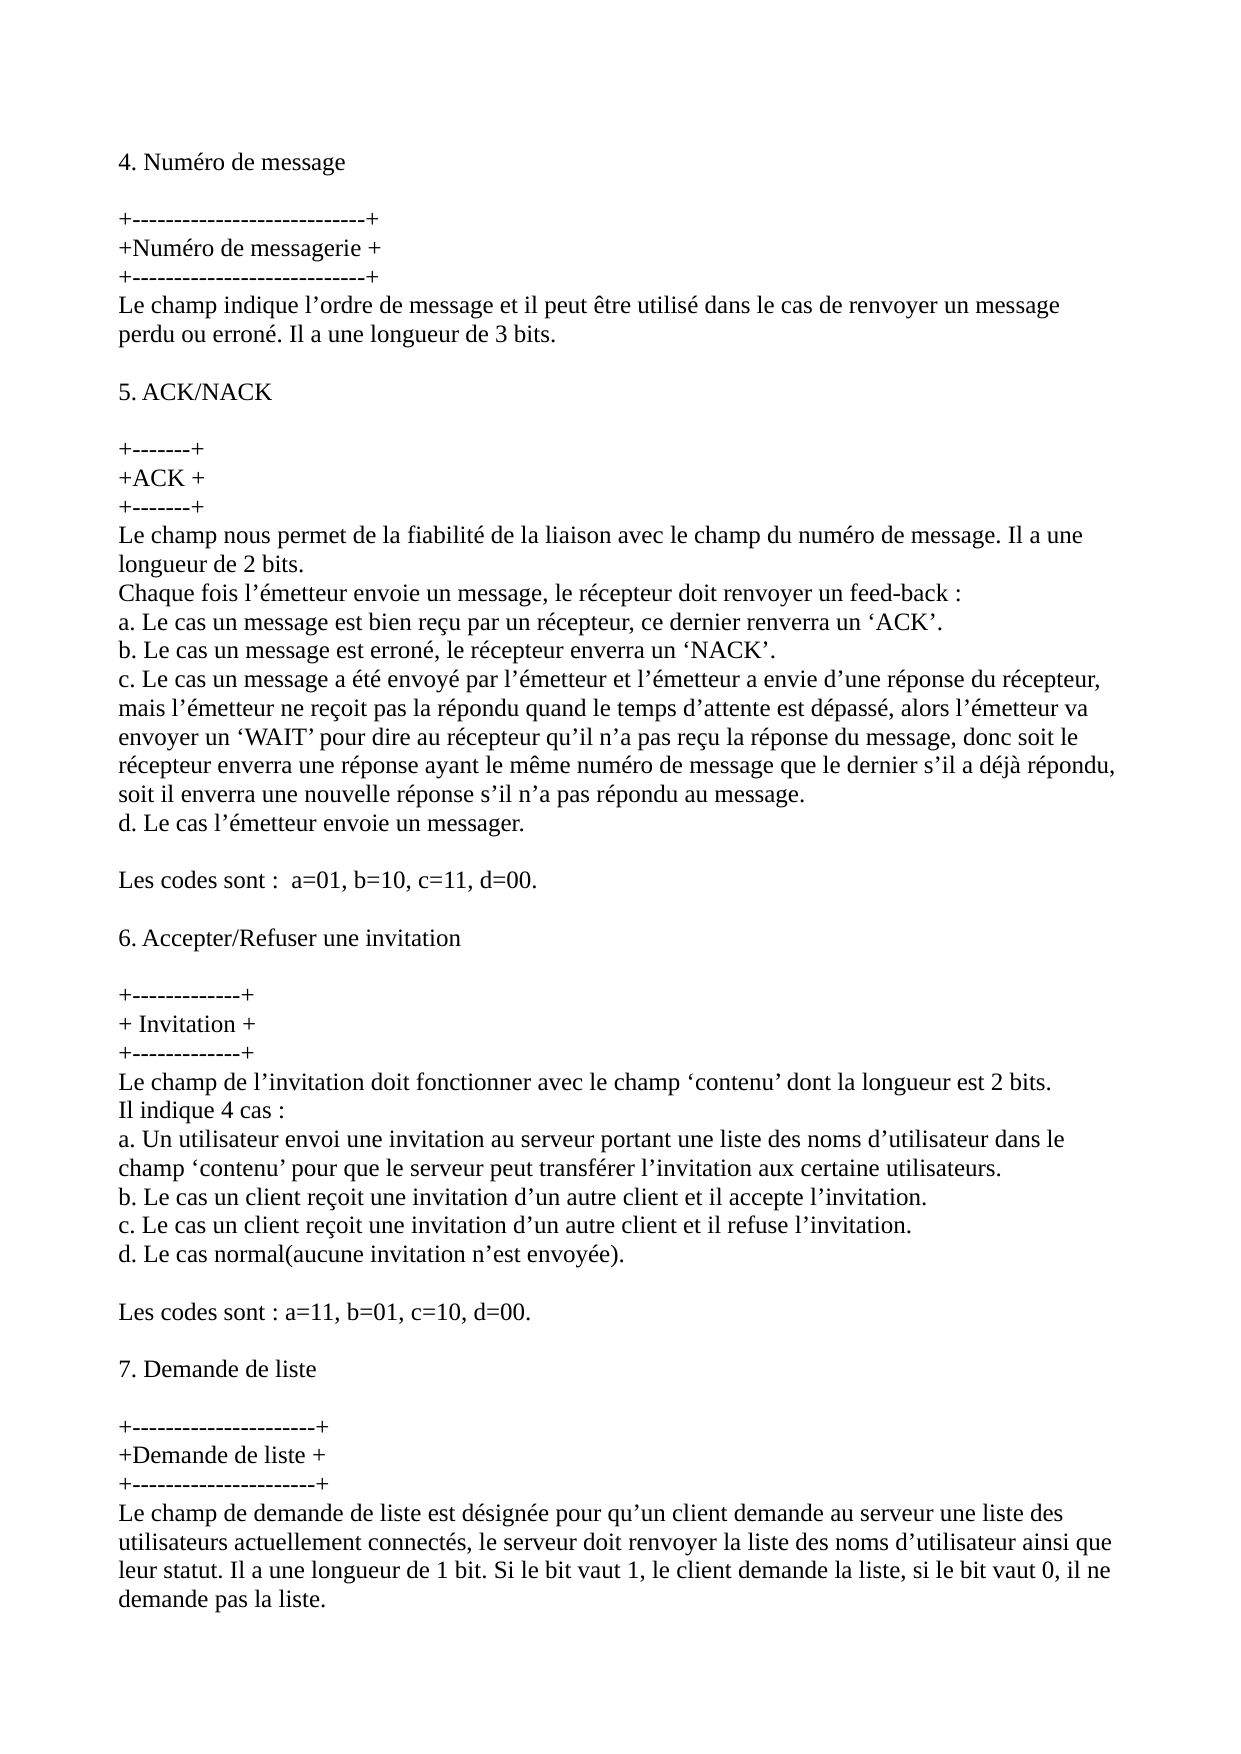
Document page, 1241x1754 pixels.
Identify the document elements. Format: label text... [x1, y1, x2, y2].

text +----------------------+ [118, 1412, 1122, 1441]
text Chaque fois l’émetteur envoie un message, le récepteur doit renvoyer un feed-back : [118, 578, 1122, 607]
text a. Un utilisateur envoi une invitation au serveur portant une liste des noms d’utilisateur dans le champ ‘contenu’ pour que le serveur peut transférer l’invitation aux certaine utilisateurs. [118, 1124, 1122, 1182]
text Le champ indique l’ordre de message et il peut être utilisé dans le cas de renvoyer un message perdu ou erroné. Il a une longueur de 3 bits. [118, 291, 1122, 348]
text +-------------+ [118, 981, 1122, 1009]
text b. Le cas un client reçoit une invitation d’un autre client et il accepte l’invitation. [118, 1182, 1122, 1211]
text +----------------------------+ [118, 262, 1122, 291]
text +-------+ [118, 492, 1122, 521]
text 6. Accepter/Refuser une invitation [118, 923, 1122, 952]
text 5. ACK/NACK [118, 377, 1122, 406]
text +ACK + [118, 463, 1122, 492]
text +-------+ [118, 434, 1122, 463]
text +-------------+ [118, 1038, 1122, 1067]
text a. Le cas un message est bien reçu par un récepteur, ce dernier renverra un ‘ACK’. [118, 607, 1122, 636]
text Le champ de demande de liste est désignée pour qu’un client demande au serveur une liste des utilisateurs actuellement connectés, le serveur doit renvoyer la liste des noms d’utilisateur ainsi que leur statut. Il a une longueur de 1 bit. Si le bit vaut 1, le client demande la liste, si le bit vaut 0, il ne demande pas la liste. [118, 1498, 1122, 1613]
text + Invitation + [118, 1009, 1122, 1038]
text +Demande de liste + [118, 1441, 1122, 1469]
text Les codes sont : a=01, b=10, c=11, d=00. [118, 866, 1122, 894]
text c. Le cas un client reçoit une invitation d’un autre client et il refuse l’invitation. [118, 1211, 1122, 1239]
text Le champ de l’invitation doit fonctionner avec le champ ‘contenu’ dont la longueur est 2 bits. [118, 1067, 1122, 1096]
text d. Le cas normal(aucune invitation n’est envoyée). [118, 1239, 1122, 1268]
text d. Le cas l’émetteur envoie un messager. [118, 808, 1122, 837]
text b. Le cas un message est erroné, le récepteur enverra un ‘NACK’. [118, 636, 1122, 664]
text 7. Demande de liste [118, 1354, 1122, 1383]
text Le champ nous permet de la fiabilité de la liaison avec le champ du numéro de message. Il a une longueur de 2 bits. [118, 521, 1122, 578]
text +Numéro de messagerie + [118, 233, 1122, 262]
text 4. Numéro de message [118, 147, 1122, 176]
text c. Le cas un message a été envoyé par l’émetteur et l’émetteur a envie d’une réponse du récepteur, mais l’émetteur ne reçoit pas la répondu quand le temps d’attente est dépassé, alors l’émetteur va envoyer un ‘WAIT’ pour dire au récepteur qu’il n’a pas reçu la réponse du message, donc soit le récepteur enverra une réponse ayant le même numéro de message que le dernier s’il a déjà répondu, soit il enverra une nouvelle réponse s’il n’a pas répondu au message. [118, 664, 1122, 808]
text Il indique 4 cas : [118, 1096, 1122, 1124]
text +----------------------------+ [118, 204, 1122, 233]
text Les codes sont : a=11, b=01, c=10, d=00. [118, 1297, 1122, 1326]
text +----------------------+ [118, 1469, 1122, 1498]
